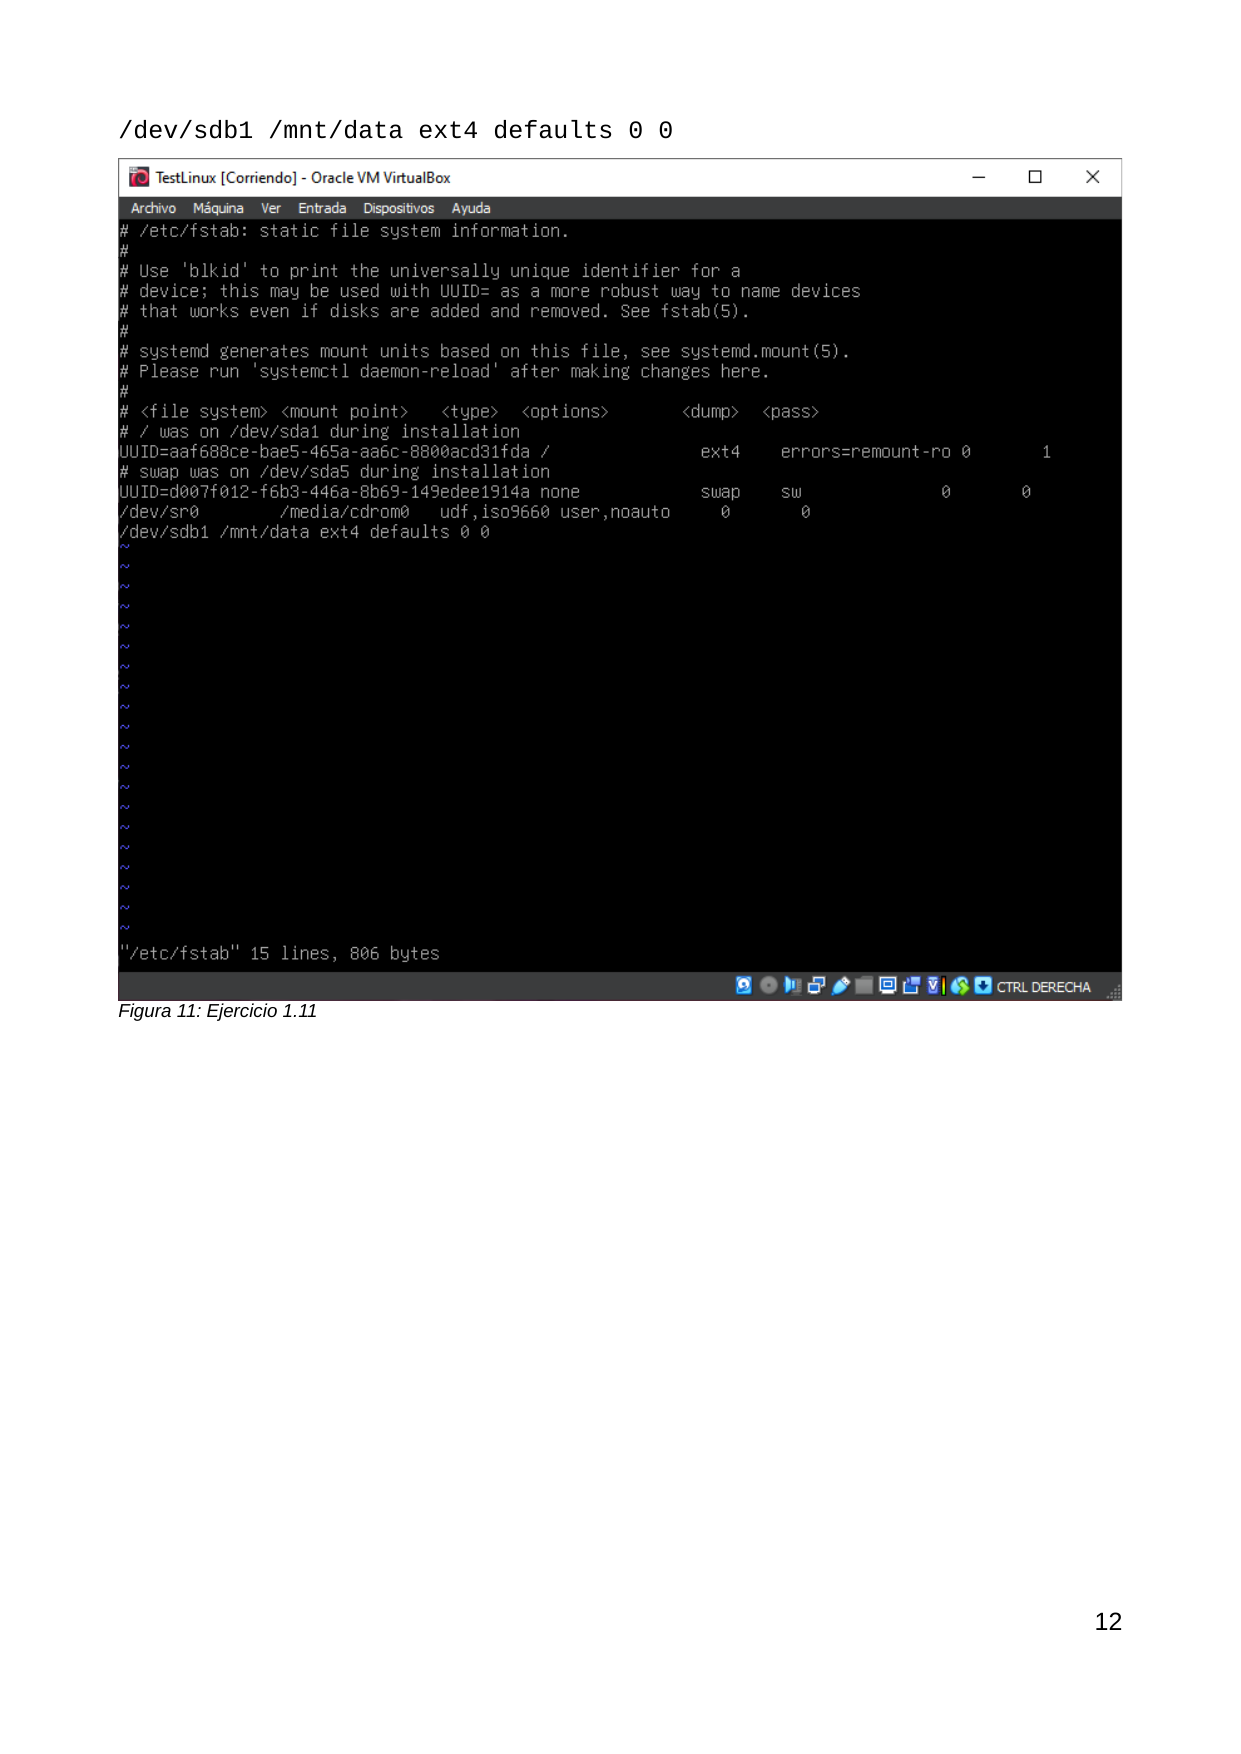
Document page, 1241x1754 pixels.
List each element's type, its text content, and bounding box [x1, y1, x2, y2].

text /dev/sdb1 /mnt/data ext4 defaults 0 0 [118, 118, 1122, 146]
picture [118, 158, 1123, 1001]
text Figura 11: Ejercicio 1.11 [118, 1001, 1122, 1022]
